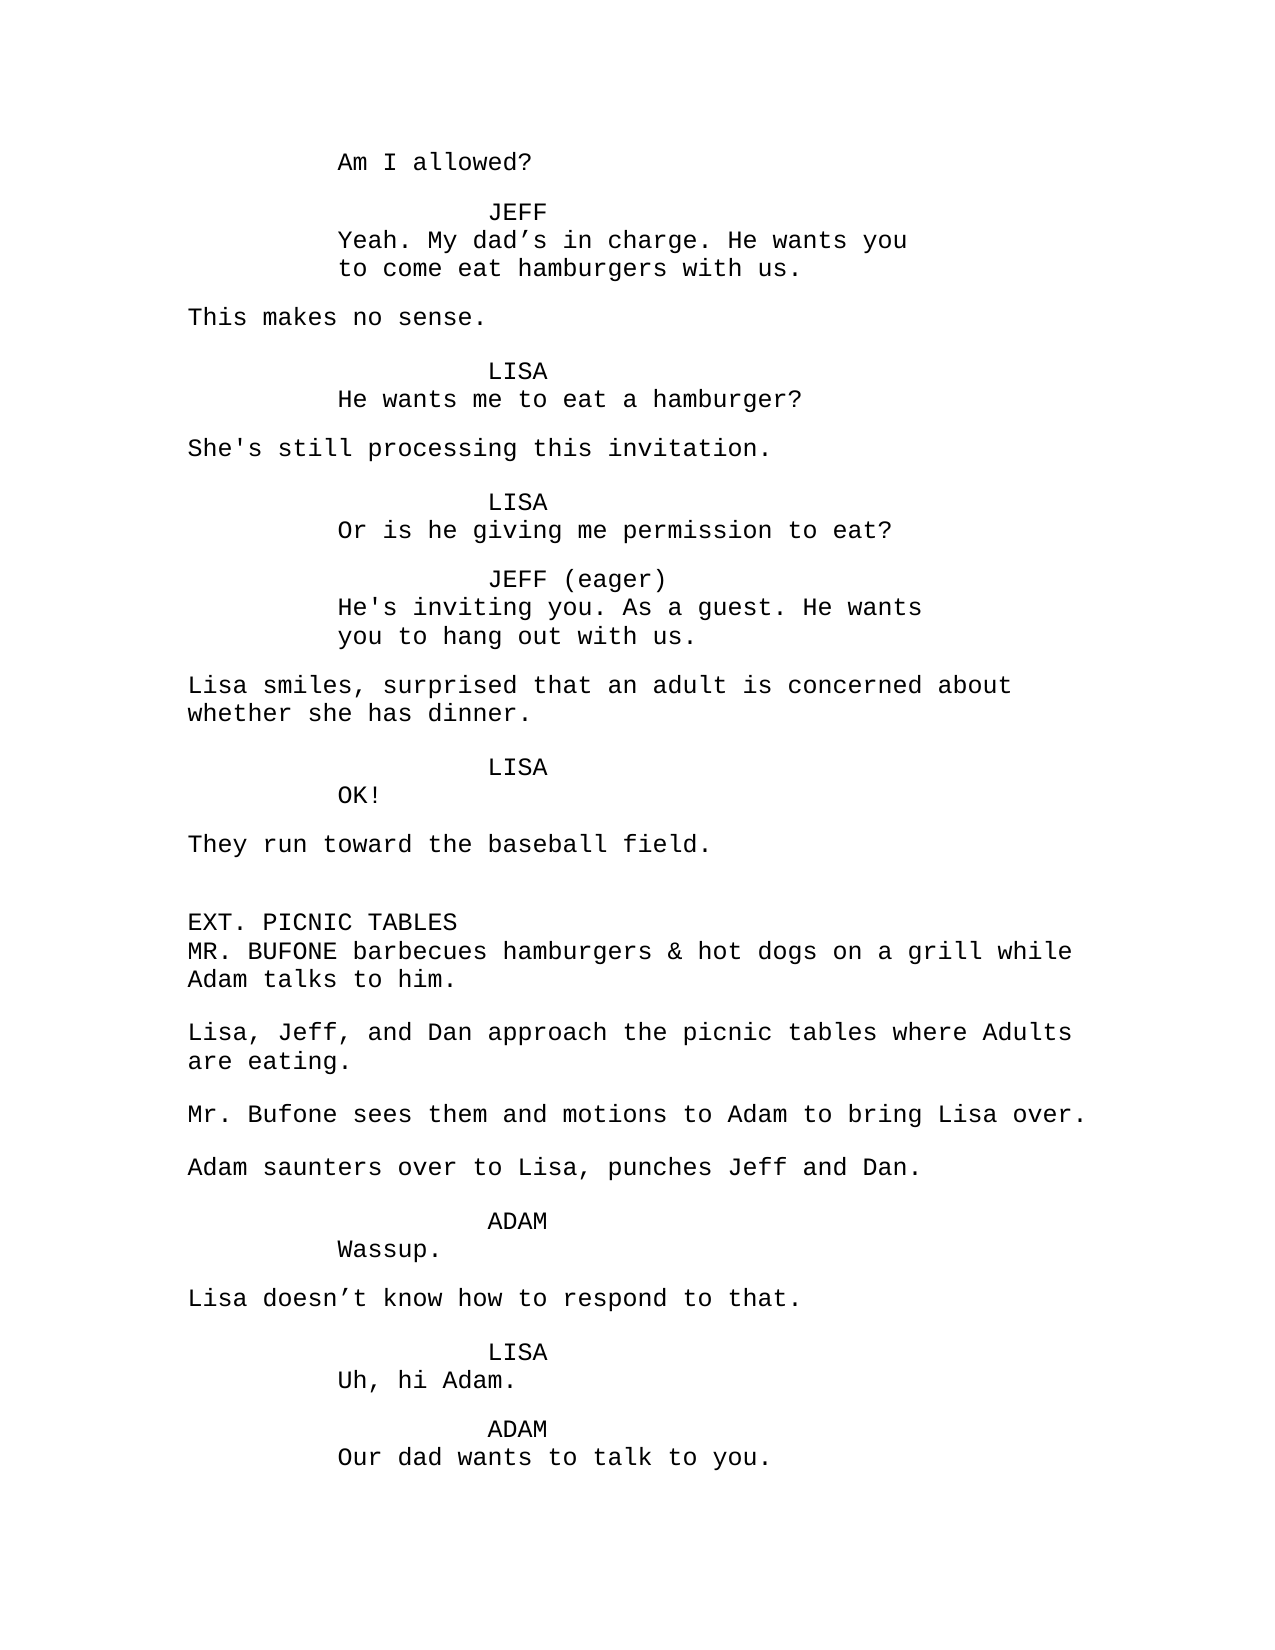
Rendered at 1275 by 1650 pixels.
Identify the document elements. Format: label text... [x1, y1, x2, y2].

text Lisa doesn’t know how to respond to that. [187, 1286, 1087, 1314]
text They run toward the baseball field. [187, 832, 1087, 860]
text Adam saunters over to Lisa, punches Jeff and Dan. [187, 1155, 1087, 1183]
text Lisa smiles, surprised that an adult is concerned about whether she has dinner. [187, 672, 1087, 729]
text Am I allowed? [337, 150, 937, 178]
text LISA [187, 1339, 1087, 1367]
text JEFF (eager) [187, 567, 1087, 595]
text Uh, hi Adam. [337, 1367, 937, 1396]
text Lisa, Jeff, and Dan approach the picnic tables where Adults are eating. [187, 1020, 1087, 1077]
text He wants me to eat a hamburger? [337, 387, 937, 415]
text JEFF [187, 199, 1087, 227]
text She's still processing this invitation. [187, 436, 1087, 464]
text Yeah. My dad’s in charge. He wants you to come eat hamburgers with us. [337, 227, 937, 284]
text LISA [187, 489, 1087, 517]
text OK! [337, 782, 937, 811]
text Our dad wants to talk to you. [337, 1445, 937, 1473]
text He's inviting you. As a guest. He wants you to hang out with us. [337, 595, 937, 652]
text ADAM [187, 1208, 1087, 1237]
text ADAM [187, 1417, 1087, 1445]
subtitle EXT. PICNIC TABLES [187, 910, 1087, 938]
text This makes no sense. [187, 305, 1087, 333]
text MR. BUFONE barbecues hamburgers & hot dogs on a grill while Adam talks to him. [187, 938, 1087, 995]
text LISA [187, 754, 1087, 782]
text Wassup. [337, 1237, 937, 1265]
text Mr. Bufone sees them and motions to Adam to bring Lisa over. [187, 1102, 1087, 1130]
text LISA [187, 358, 1087, 387]
text Or is he giving me permission to eat? [337, 517, 937, 546]
